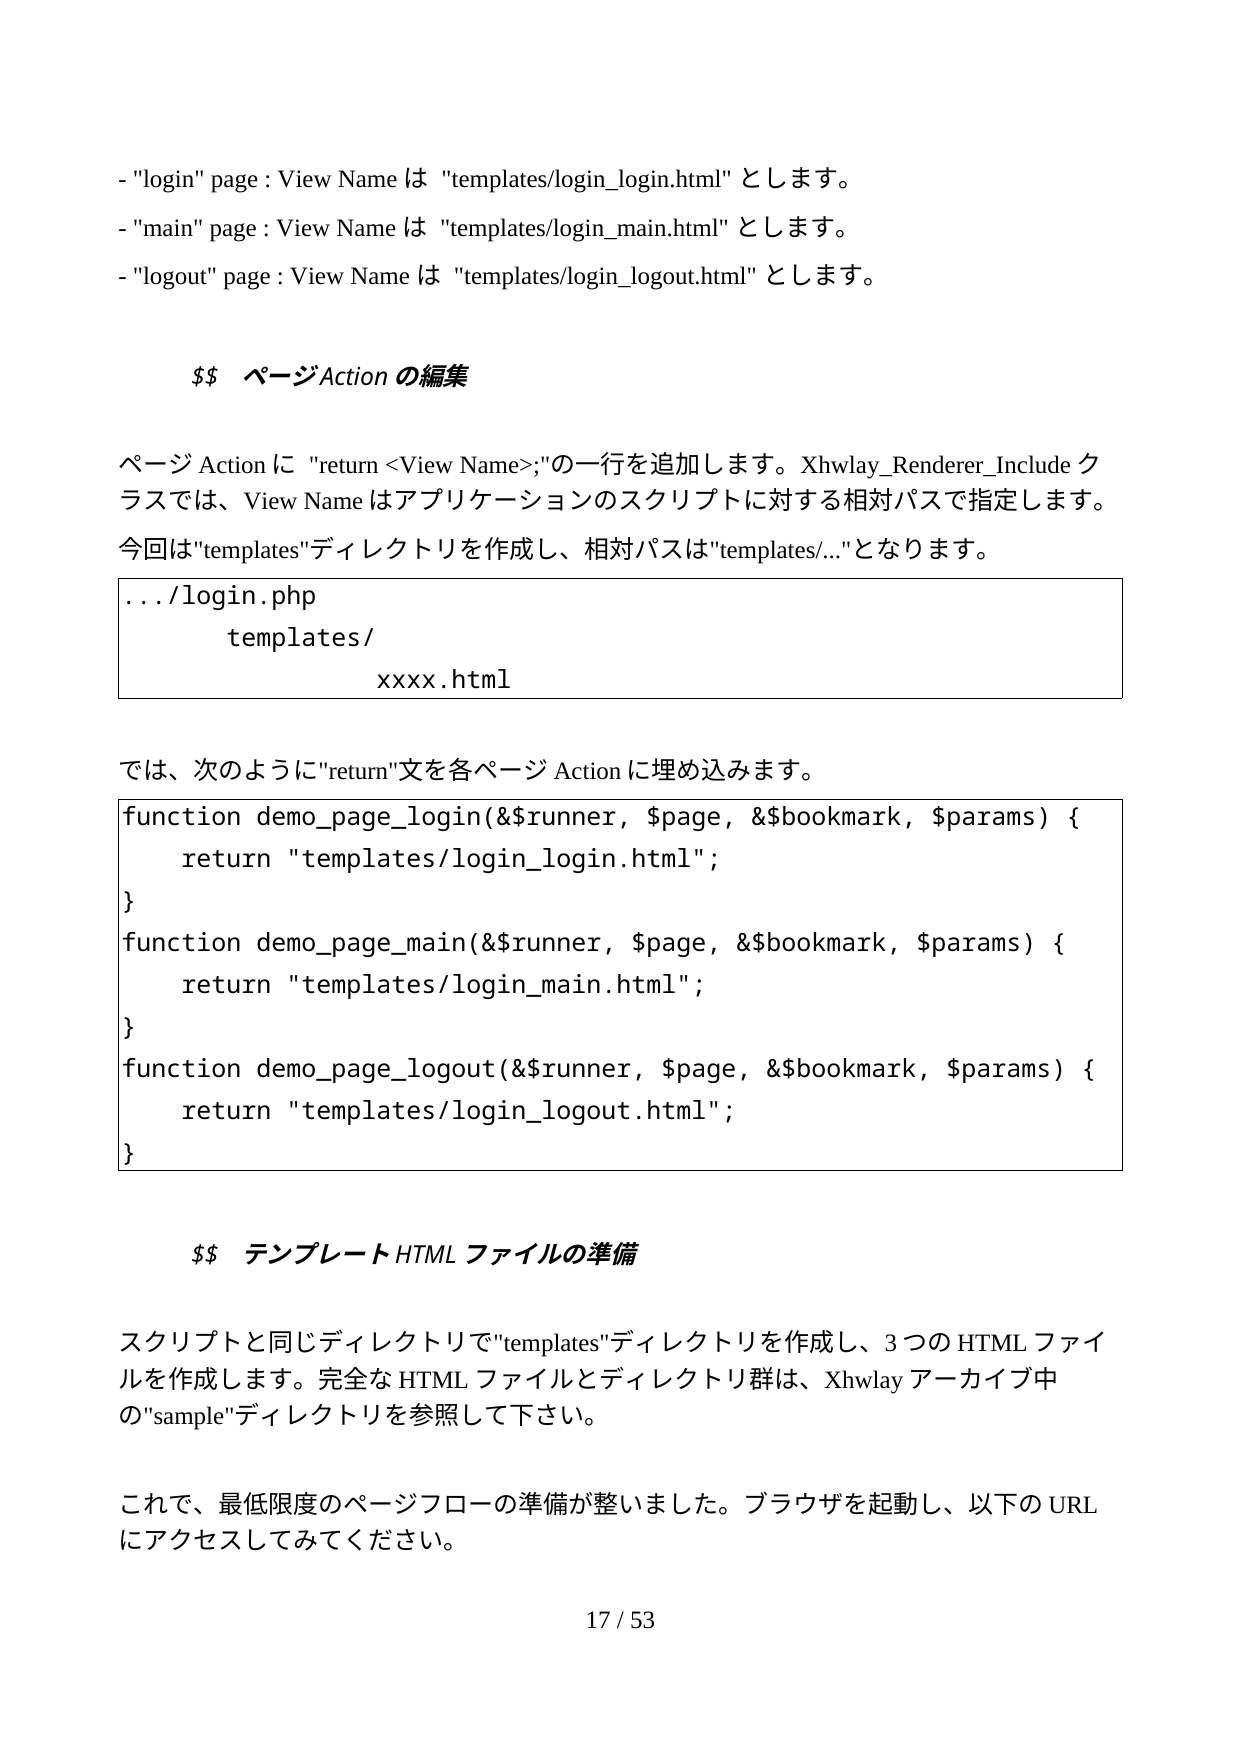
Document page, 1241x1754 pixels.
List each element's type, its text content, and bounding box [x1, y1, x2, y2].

subtitle ページActionの編集 [153, 357, 1122, 392]
text } [119, 1135, 1122, 1170]
text スクリプトと同じディレクトリで"templates"ディレクトリを作成し、3つのHTMLファイルを作成します。完全なHTMLファイルとディレクトリ群は、Xhwlayアーカイブ中の"sample"ディレクトリを参照して下さい。 [118, 1323, 1122, 1432]
text これで、最低限度のページフローの準備が整いました。ブラウザを起動し、以下のURLにアクセスしてみてください。 [118, 1484, 1122, 1557]
text function demo_page_login(&$runner, $page, &$bookmark, $params) { [119, 800, 1122, 832]
text function demo_page_main(&$runner, $page, &$bookmark, $params) { [119, 925, 1122, 958]
text ページActionに "return <View Name>;"の一行を追加します。Xhwlay_Renderer_Includeクラスでは、View Nameはアプリケーションのスクリプトに対する相対パスで指定します。 [118, 444, 1122, 517]
text return "templates/login_main.html"; [119, 967, 1122, 999]
subtitle テンプレートHTMLファイルの準備 [153, 1235, 1122, 1271]
text 今回は"templates"ディレクトリを作成し、相対パスは"templates/..."となります。 [118, 529, 1122, 566]
text では、次のように"return"文を各ページActionに埋め込みます。 [118, 750, 1122, 787]
text function demo_page_logout(&$runner, $page, &$bookmark, $params) { [119, 1051, 1122, 1083]
text } [119, 883, 1122, 916]
text xxxx.html [119, 662, 1122, 698]
text .../login.php [119, 579, 1122, 611]
text - "login" page : View Name は "templates/login_login.html" とします。 [118, 158, 1122, 194]
text templates/ [119, 620, 1122, 653]
text - "logout" page : View Name は "templates/login_logout.html" とします。 [118, 256, 1122, 292]
text return "templates/login_login.html"; [119, 841, 1122, 874]
text } [119, 1009, 1122, 1042]
text - "main" page : View Name は "templates/login_main.html" とします。 [118, 207, 1122, 243]
text return "templates/login_logout.html"; [119, 1093, 1122, 1126]
